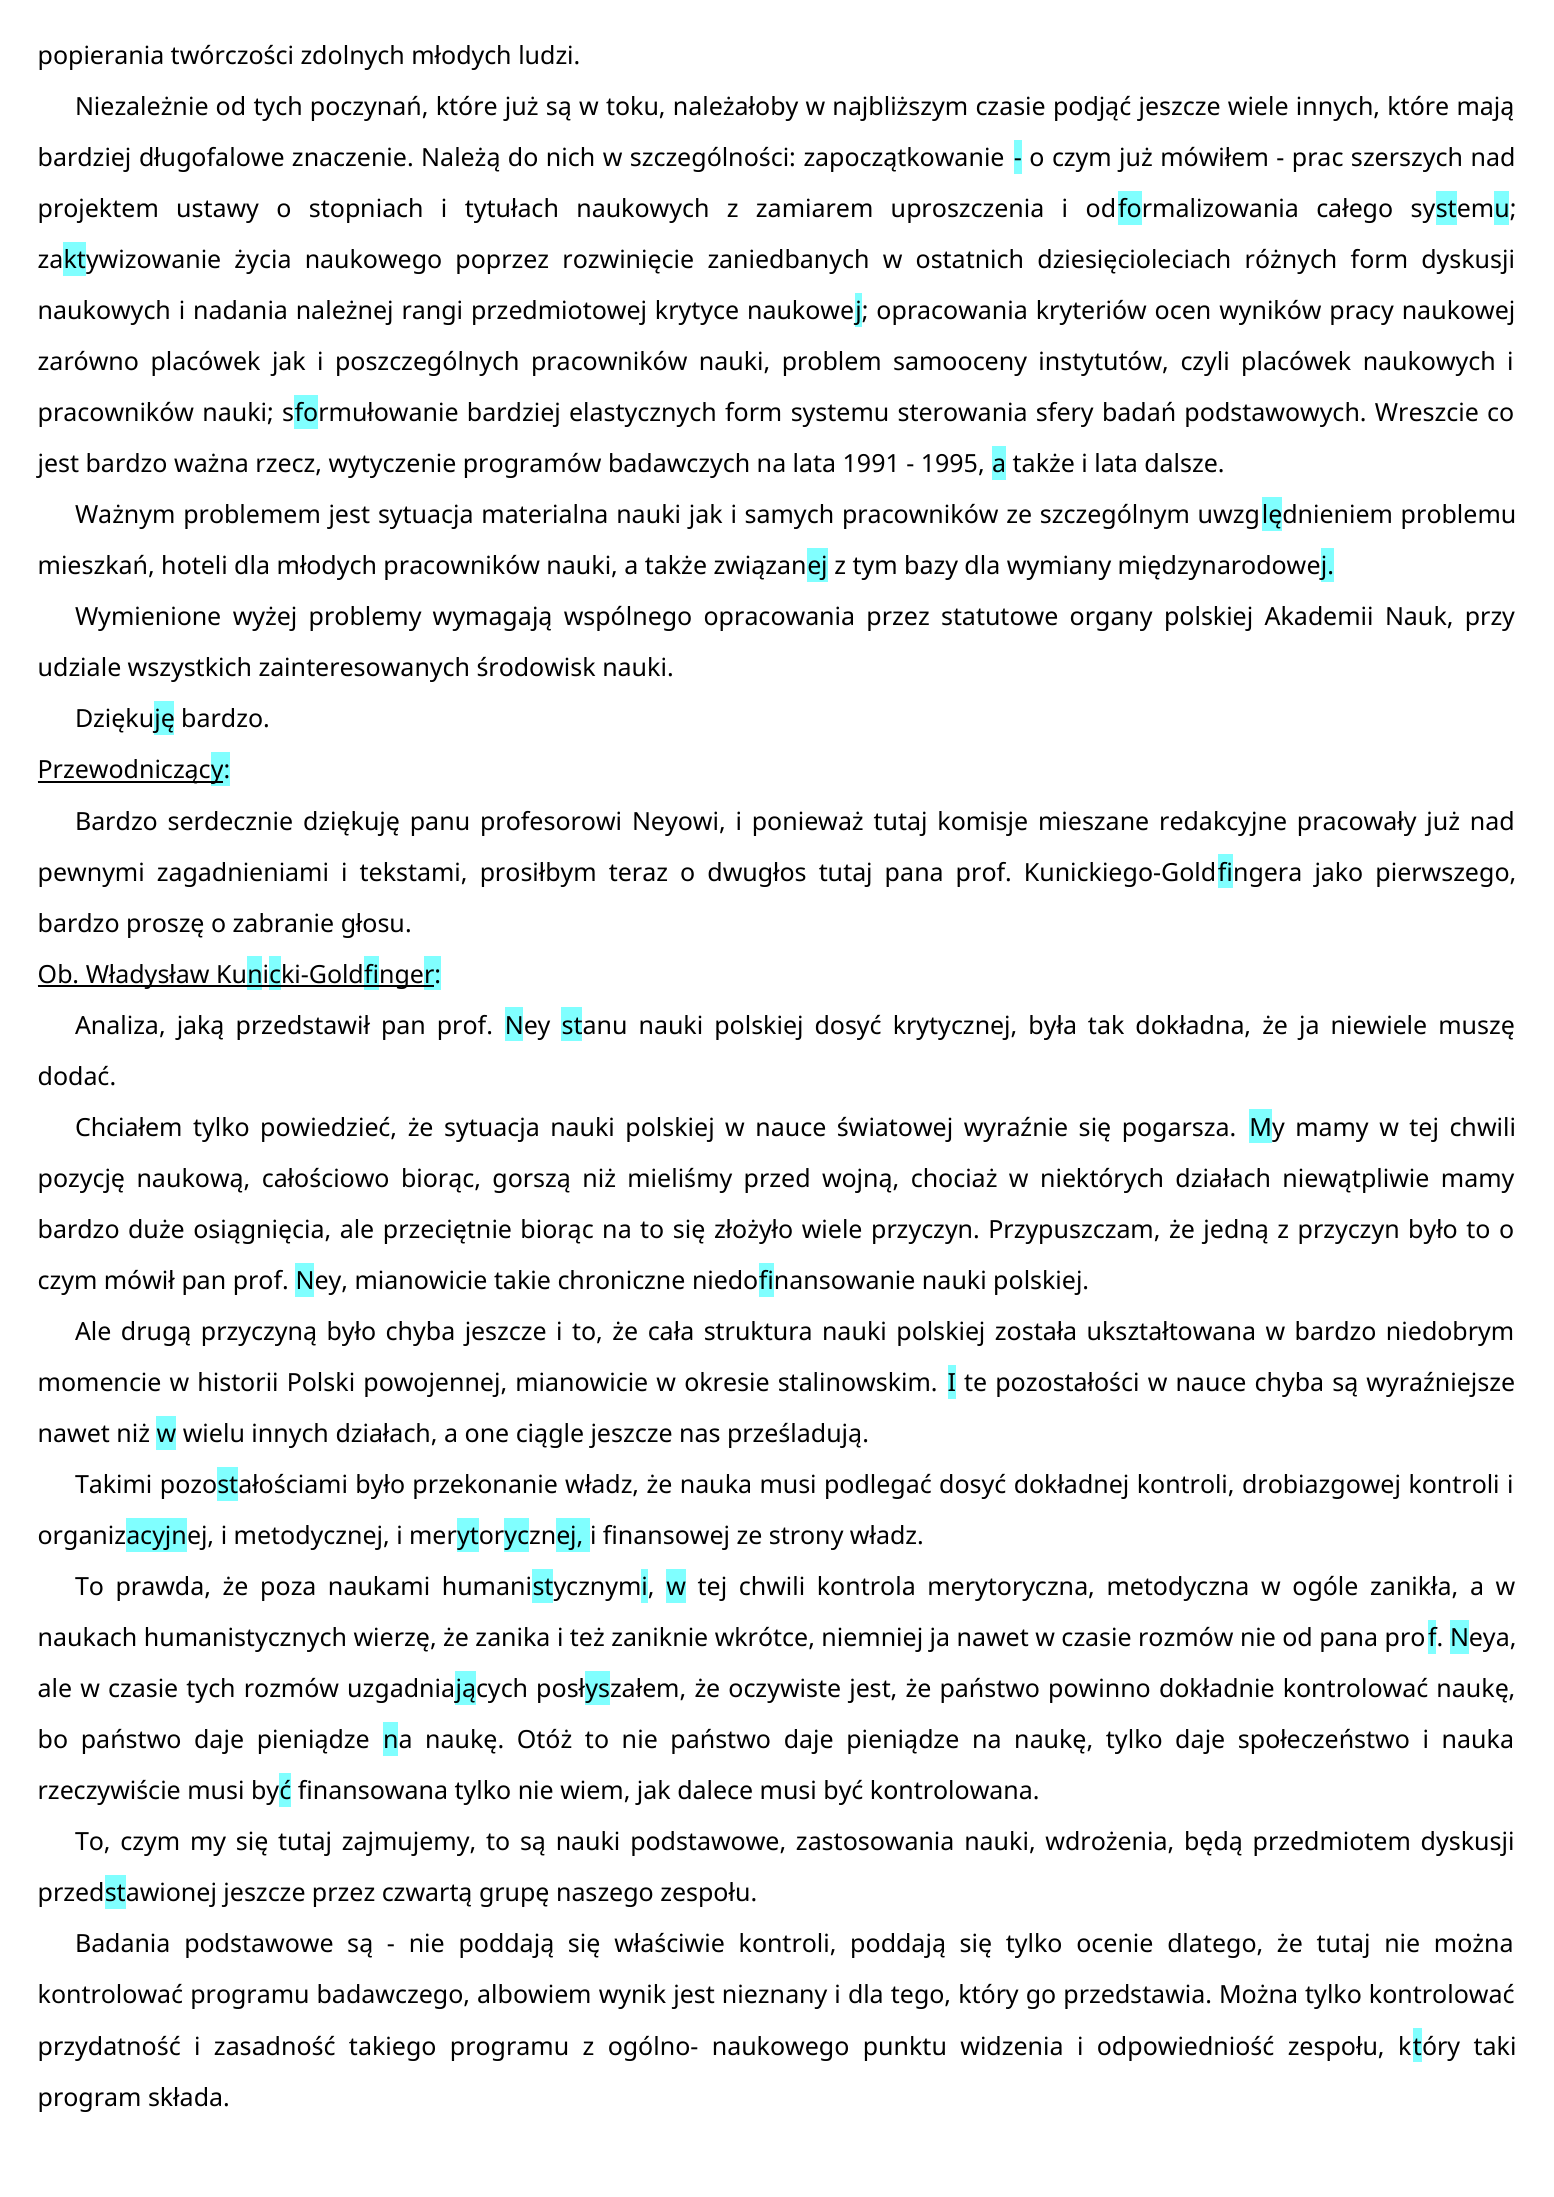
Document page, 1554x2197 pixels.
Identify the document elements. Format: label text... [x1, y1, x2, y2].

text Badania podstawowe są - nie poddają się właściwie kontroli, poddają się tylko ocenie dlatego, że tutaj nie można kontrolować programu badawczego, albowiem wynik jest nieznany i dla tego, który go przedstawia. Można tylko kontrolować przydatność i zasadność takiego programu z ogólno- naukowego punktu widzenia i odpowiedniość zespołu, który taki program składa. [37, 1926, 1516, 2113]
text popierania twórczości zdolnych młodych ludzi. [37, 37, 1516, 72]
text Wymienione wyżej problemy wymagają wspólnego opracowania przez statutowe organy polskiej Akademii Nauk, przy udziale wszystkich zainteresowanych środowisk nauki. [37, 599, 1516, 684]
text Ale drugą przyczyną było chyba jeszcze i to, że cała struktura nauki polskiej została ukształtowana w bardzo niedobrym momencie w historii Polski powojennej, mianowicie w okresie stalinowskim. I te pozostałości w nauce chyba są wyraźniejsze nawet niż w wielu innych działach, a one ciągle jeszcze nas prześladują. [37, 1313, 1516, 1450]
text Analiza, jaką przedstawił pan prof. Ney stanu nauki polskiej dosyć krytycznej, była tak dokładna, że ja niewiele muszę dodać. [37, 1007, 1516, 1092]
text Niezależnie od tych poczynań, które już są w toku, należałoby w najbliższym czasie podjąć jeszcze wiele innych, które mają bardziej długofalowe znaczenie. Należą do nich w szczególności: zapoczątkowanie - o czym już mówiłem - prac szerszych nad projektem ustawy o stopniach i tytułach naukowych z zamiarem uproszczenia i odformalizowania całego systemu; zaktywizowanie życia naukowego poprzez rozwinięcie zaniedbanych w ostatnich dziesięcioleciach różnych form dyskusji naukowych i nadania należnej rangi przedmiotowej krytyce naukowej; opracowania kryteriów ocen wyników pracy naukowej zarówno placówek jak i poszczególnych pracowników nauki, problem samooceny instytutów, czyli placówek naukowych i pracowników nauki; sformułowanie bardziej elastycznych form systemu sterowania sfery badań podstawowych. Wreszcie co jest bardzo ważna rzecz, wytyczenie programów badawczych na lata 1991 - 1995, a także i lata dalsze. [37, 88, 1516, 480]
text Bardzo serdecznie dziękuję panu profesorowi Neyowi, i ponieważ tutaj komisje mieszane redakcyjne pracowały już nad pewnymi zagadnieniami i tekstami, prosiłbym teraz o dwugłos tutaj pana prof. Kunickiego-Goldfingera jako pierwszego, bardzo proszę o zabranie głosu. [37, 803, 1516, 939]
text Przewodniczący: [37, 752, 1516, 786]
text Dziękuję bardzo. [37, 701, 1516, 735]
text Takimi pozostałościami było przekonanie władz, że nauka musi podlegać dosyć dokładnej kontroli, drobiazgowej kontroli i organizacyjnej, i metodycznej, i merytorycznej, i finansowej ze strony władz. [37, 1467, 1516, 1552]
text To, czym my się tutaj zajmujemy, to są nauki podstawowe, zastosowania nauki, wdrożenia, będą przedmiotem dyskusji przedstawionej jeszcze przez czwartą grupę naszego zespołu. [37, 1824, 1516, 1909]
text To prawda, że poza naukami humanistycznymi, w tej chwili kontrola merytoryczna, metodyczna w ogóle zanikła, a w naukach humanistycznych wierzę, że zanika i też zaniknie wkrótce, niemniej ja nawet w czasie rozmów nie od pana prof. Neya, ale w czasie tych rozmów uzgadniających posłyszałem, że oczywiste jest, że państwo powinno dokładnie kontrolować naukę, bo państwo daje pieniądze na naukę. Otóż to nie państwo daje pieniądze na naukę, tylko daje społeczeństwo i nauka rzeczywiście musi być finansowana tylko nie wiem, jak dalece musi być kontrolowana. [37, 1569, 1516, 1807]
text Ważnym problemem jest sytuacja materialna nauki jak i samych pracowników ze szczególnym uwzględnieniem problemu mieszkań, hoteli dla młodych pracowników nauki, a także związanej z tym bazy dla wymiany międzynarodowej. [37, 497, 1516, 582]
text Ob. Władysław Kunicki-Goldfinger: [37, 956, 1516, 990]
text Chciałem tylko powiedzieć, że sytuacja nauki polskiej w nauce światowej wyraźnie się pogarsza. My mamy w tej chwili pozycję naukową, całościowo biorąc, gorszą niż mieliśmy przed wojną, chociaż w niektórych działach niewątpliwie mamy bardzo duże osiągnięcia, ale przeciętnie biorąc na to się złożyło wiele przyczyn. Przypuszczam, że jedną z przyczyn było to o czym mówił pan prof. Ney, mianowicie takie chroniczne niedofinansowanie nauki polskiej. [37, 1109, 1516, 1297]
